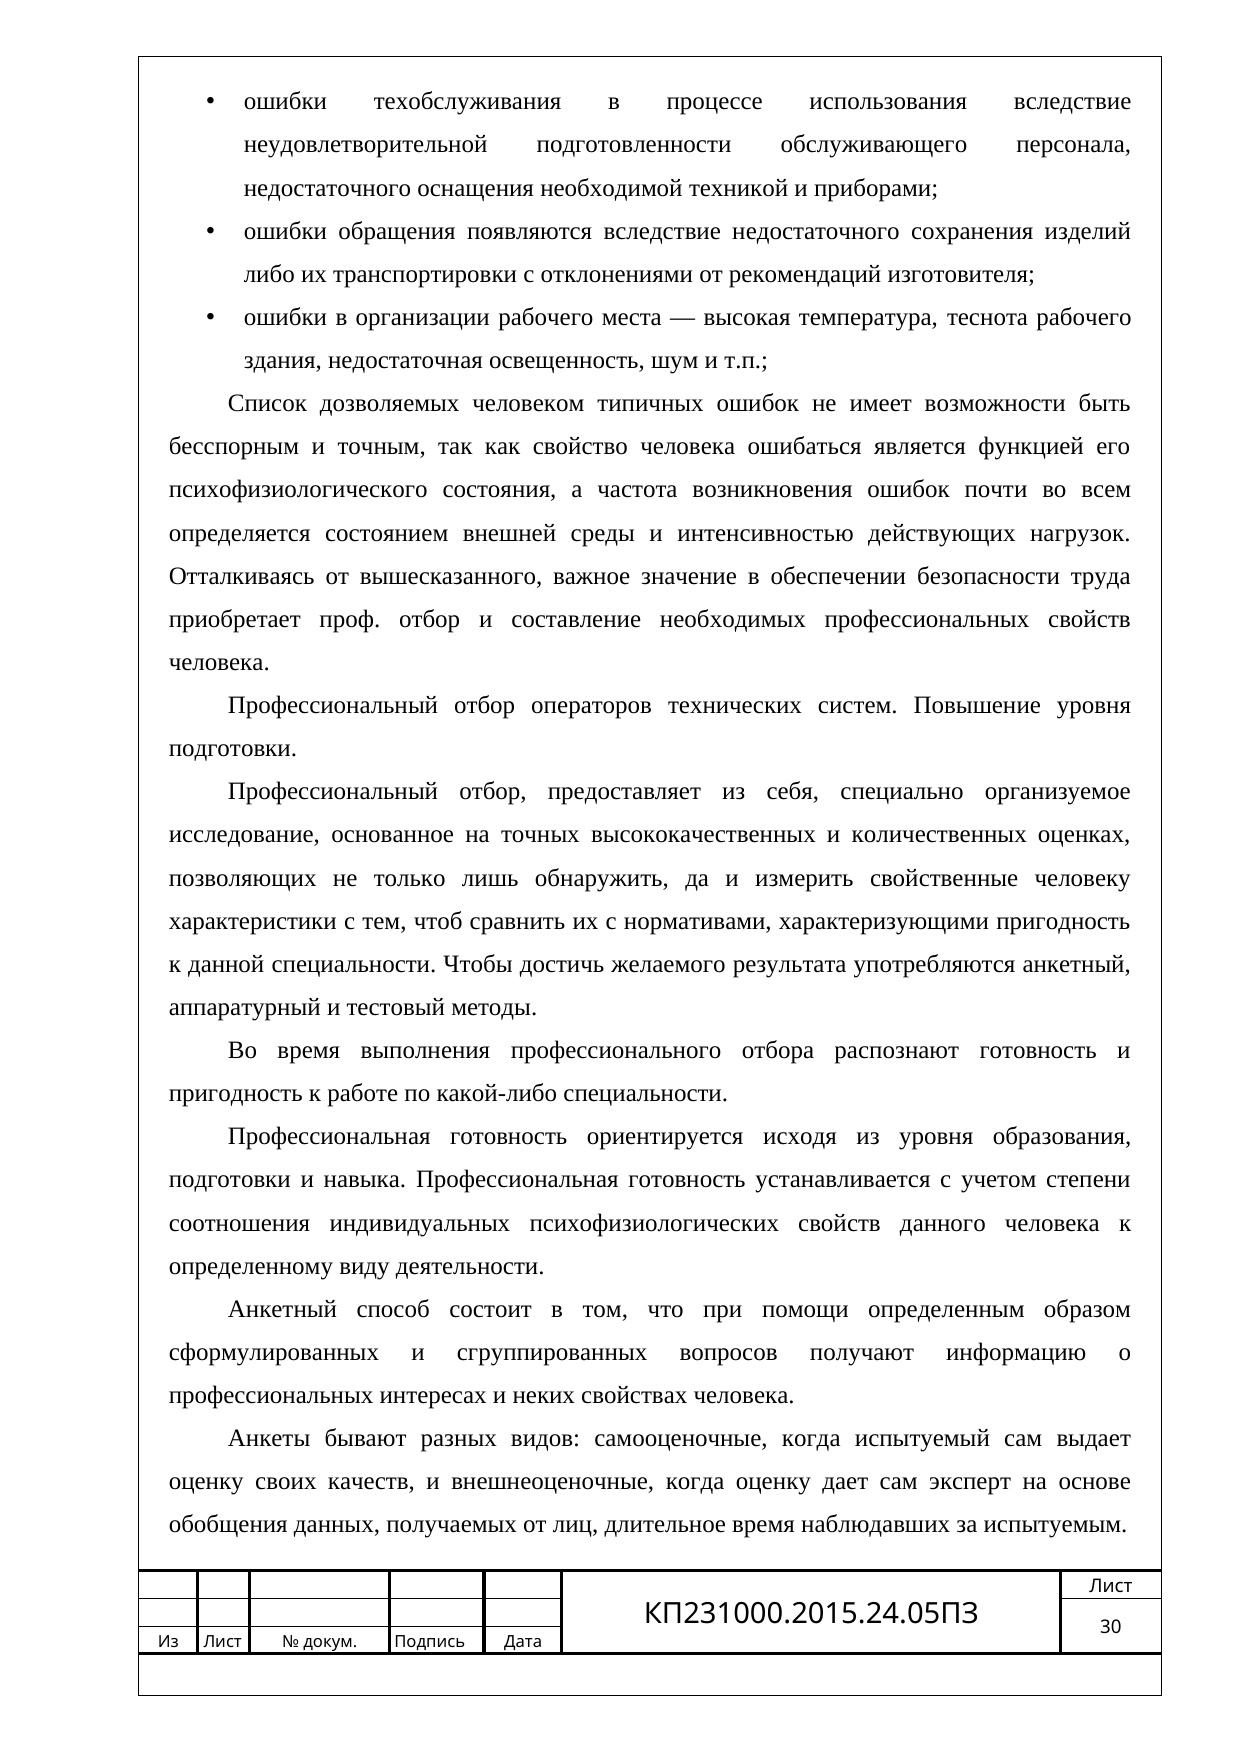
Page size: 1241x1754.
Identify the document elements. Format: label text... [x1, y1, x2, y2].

text Профессиональный отбор операторов технических систем. Повышение уровня подготовки. [168, 690, 1132, 762]
text Список дозволяемых человеком типичных ошибок не имеет возможности быть бесспорным и точным, так как свойство человека ошибаться является функцией его психофизиологического состояния, а частота возникновения ошибок почти во всем определяется состоянием внешней среды и интенсивностью действующих нагрузок. Отталкиваясь от вышесказанного, важное значение в обеспечении безопасности труда приобретает проф. отбор и составление необходимых профессиональных свойств человека. [168, 388, 1132, 676]
text Во время выполнения профессионального отбора распознают готовность и пригодность к работе по какой-либо специальности. [168, 1035, 1132, 1107]
list ошибки обращения появляются вследствие недостаточного сохранения изделий либо их транспортировки с отклонениями от рекомендаций изготовителя; [206, 216, 1132, 288]
list ошибки техобслуживания в процессе использования вследствие неудовлетворительной подготовленности обслуживающего персонала, недостаточного оснащения необходимой техникой и приборами; [206, 86, 1132, 201]
text Профессиональная готовность ориентируется исходя из уровня образования, подготовки и навыка. Профессиональная готовность устанавливается с учетом степени соотношения индивидуальных психофизиологических свойств данного человека к определенному виду деятельности. [168, 1121, 1132, 1279]
text Анкетный способ состоит в том, что при помощи определенным образом сформулированных и сгруппированных вопросов получают информацию о профессиональных интересах и неких свойствах человека. [168, 1294, 1132, 1409]
list ошибки в организации рабочего места — высокая температура, теснота рабочего здания, недостаточная освещенность, шум и т.п.; [206, 302, 1132, 374]
text Анкеты бывают разных видов: самооценочные, когда испытуемый сам выдает оценку своих качеств, и внешнеоценочные, когда оценку дает сам эксперт на основе обобщения данных, получаемых от лиц, длительное время наблюдавших за испытуемым. [168, 1423, 1132, 1538]
text Профессиональный отбор, предоставляет из себя, специально организуемое исследование, основанное на точных высококачественных и количественных оценках, позволяющих не только лишь обнаружить, да и измерить свойственные человеку характеристики с тем, чтоб сравнить их с нормативами, характеризующими пригодность к данной специальности. Чтобы достичь желаемого результата употребляются анкетный, аппаратурный и тестовый методы. [168, 776, 1132, 1021]
